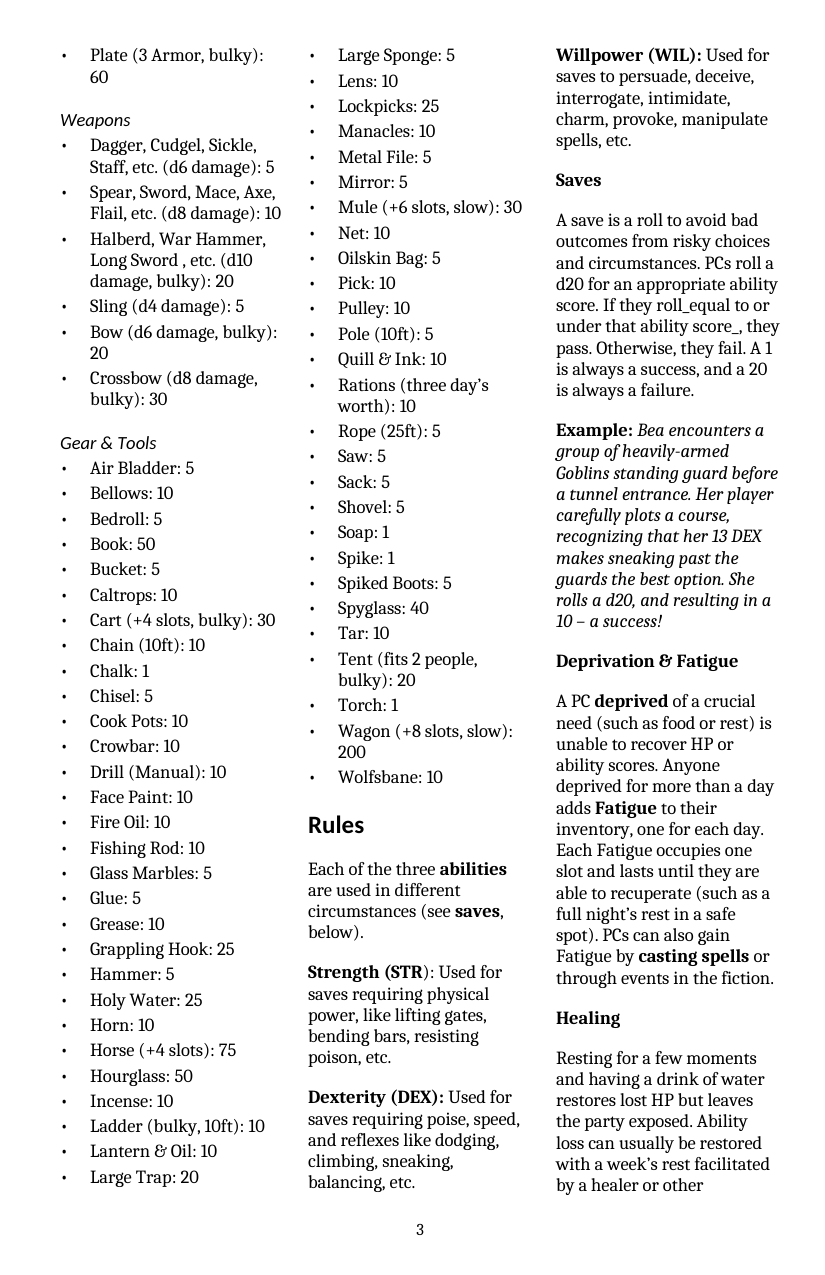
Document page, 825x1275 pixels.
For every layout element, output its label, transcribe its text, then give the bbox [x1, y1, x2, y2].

text Example: Bea encounters a group of heavily-armed Goblins standing guard before a tunnel entrance. Her player carefully plots a course, recognizing that her 13 DEX makes sneaking past the guards the best option. She rolls a d20, and resulting in a 10 – a success! [556, 420, 780, 632]
list Grappling Hook: 25 [60, 938, 284, 960]
list Crowbar: 10 [60, 736, 284, 758]
subtitle Rules [308, 809, 532, 840]
text Each of the three abilities are used in different circumstances (see saves, below). [308, 858, 532, 943]
list Chisel: 5 [60, 685, 284, 707]
text Deprivation & Fatigue [556, 651, 780, 672]
list Quill & Ink: 10 [308, 349, 532, 370]
list Wolfsbane: 10 [308, 767, 532, 788]
list Sack: 5 [308, 471, 532, 493]
list Net: 10 [308, 222, 532, 244]
list Halberd, War Hammer, Long Sword , etc. (d10 damage, bulky): 20 [60, 228, 284, 292]
list Hourglass: 50 [60, 1065, 284, 1087]
list Glass Marbles: 5 [60, 863, 284, 884]
subtitle Gear & Tools [60, 431, 284, 454]
list Saw: 5 [308, 446, 532, 467]
list Caltrops: 10 [60, 584, 284, 606]
list Bedroll: 5 [60, 508, 284, 530]
text Dexterity (DEX): Used for saves requiring poise, speed, and reflexes like dodging, climbing, sneaking, balancing, etc. [308, 1087, 532, 1193]
list Ladder (bulky, 10ft): 10 [60, 1116, 284, 1137]
text Strength (STR): Used for saves requiring physical power, like lifting gates, bending bars, resisting poison, etc. [308, 962, 532, 1068]
text Healing [556, 1007, 780, 1029]
list Torch: 1 [308, 695, 532, 717]
list Spear, Sword, Mace, Axe, Flail, etc. (d8 damage): 10 [60, 181, 284, 224]
list Plate (3 Armor, bulky): 60 [60, 45, 284, 88]
list Horn: 10 [60, 1014, 284, 1036]
list Mirror: 5 [308, 172, 532, 193]
list Bellows: 10 [60, 483, 284, 504]
list Wagon (+8 slots, slow): 200 [308, 720, 532, 763]
list Cook Pots: 10 [60, 711, 284, 732]
text Willpower (WIL): Used for saves to persuade, deceive, interrogate, intimidate, charm, provoke, manipulate spells, etc. [556, 45, 780, 151]
list Pick: 10 [308, 273, 532, 294]
list Holy Water: 25 [60, 989, 284, 1011]
list Air Bladder: 5 [60, 458, 284, 479]
list Hammer: 5 [60, 964, 284, 985]
list Rations (three day’s worth): 10 [308, 374, 532, 417]
list Incense: 10 [60, 1090, 284, 1112]
list Lens: 10 [308, 70, 532, 92]
list Bow (d6 damage, bulky): 20 [60, 321, 284, 364]
list Crossbow (d8 damage, bulky): 30 [60, 368, 284, 411]
list Cart (+4 slots, bulky): 30 [60, 609, 284, 631]
list Pole (10ft): 5 [308, 323, 532, 345]
list Glue: 5 [60, 888, 284, 909]
list Spike: 1 [308, 547, 532, 569]
list Drill (Manual): 10 [60, 761, 284, 783]
list Chalk: 1 [60, 660, 284, 682]
list Book: 50 [60, 533, 284, 555]
list Fishing Rod: 10 [60, 837, 284, 859]
list Tent (fits 2 people, bulky): 20 [308, 648, 532, 691]
list Chain (10ft): 10 [60, 635, 284, 656]
list Spyglass: 40 [308, 598, 532, 619]
list Spiked Boots: 5 [308, 572, 532, 594]
list Rope (25ft): 5 [308, 421, 532, 442]
list Oilskin Bag: 5 [308, 247, 532, 269]
list Lockpicks: 25 [308, 96, 532, 117]
list Metal File: 5 [308, 146, 532, 168]
list Shovel: 5 [308, 497, 532, 518]
text A PC deprived of a crucial need (such as food or rest) is unable to recover HP or ability scores. Anyone deprived for more than a day adds Fatigue to their inventory, one for each day. Each Fatigue occupies one slot and lasts until they are able to recuperate (such as a full night’s rest in a safe spot). PCs can also gain Fatigue by casting spells or through events in the fiction. [556, 691, 780, 989]
list Large Sponge: 5 [308, 45, 532, 67]
list Face Paint: 10 [60, 787, 284, 808]
list Sling (d4 damage): 5 [60, 296, 284, 317]
list Mule (+6 slots, slow): 30 [308, 197, 532, 218]
list Manacles: 10 [308, 121, 532, 142]
list Dagger, Cudgel, Sickle, Staff, etc. (d6 damage): 5 [60, 135, 284, 178]
list Large Trap: 20 [60, 1166, 284, 1188]
list Soap: 1 [308, 522, 532, 543]
list Pulley: 10 [308, 298, 532, 320]
list Grease: 10 [60, 913, 284, 935]
text Saves [556, 170, 780, 191]
list Lantern & Oil: 10 [60, 1141, 284, 1163]
list Bucket: 5 [60, 559, 284, 580]
text A save is a roll to avoid bad outcomes from risky choices and circumstances. PCs roll a d20 for an appropriate ability score. If they roll_equal to or under that ability score_, they pass. Otherwise, they fail. A 1 is always a success, and a 20 is always a failure. [556, 210, 780, 401]
list Tar: 10 [308, 623, 532, 645]
subtitle Weapons [60, 109, 284, 131]
list Horse (+4 slots): 75 [60, 1040, 284, 1061]
text Resting for a few moments and having a drink of water restores lost HP but leaves the party exposed. Ability loss can usually be restored with a week’s rest facilitated by a healer or other [556, 1047, 780, 1196]
list Fire Oil: 10 [60, 812, 284, 833]
